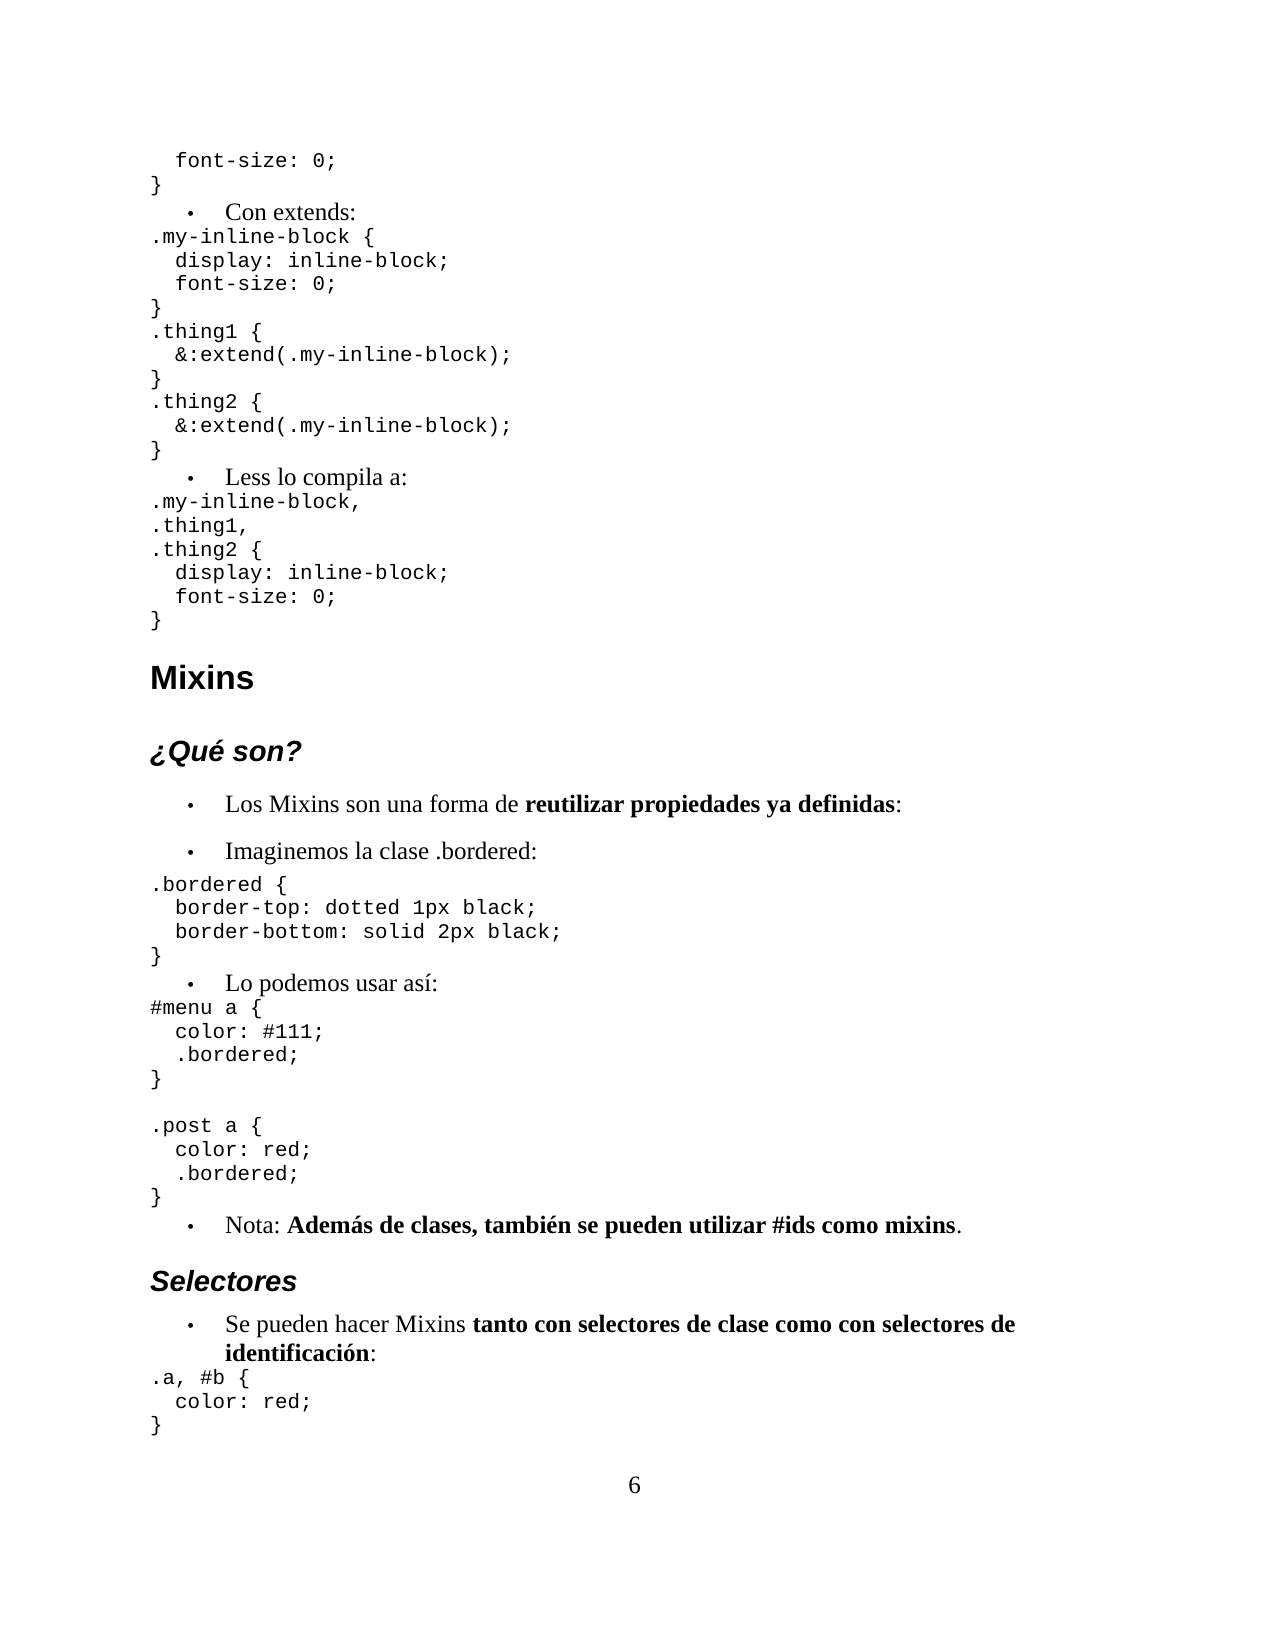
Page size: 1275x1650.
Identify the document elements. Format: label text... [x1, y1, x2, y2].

text font-size: 0; [150, 150, 1125, 174]
text color: red; [150, 1139, 1125, 1162]
text &:extend(.my-inline-block); [150, 415, 1125, 439]
text color: red; [150, 1391, 1125, 1414]
text } [150, 368, 1125, 392]
text } [150, 1186, 1125, 1210]
text } [150, 1068, 1125, 1092]
text .bordered { [150, 874, 1125, 897]
text } [150, 174, 1125, 197]
text display: inline-block; [150, 250, 1125, 273]
text &:extend(.my-inline-block); [150, 344, 1125, 368]
list Se pueden hacer Mixins tanto con selectores de clase como con selectores de identificación: [187, 1309, 1125, 1367]
text display: inline-block; [150, 562, 1125, 586]
subtitle ¿Qué son? [150, 734, 1125, 768]
text border-bottom: solid 2px black; [150, 921, 1125, 944]
text .thing1, [150, 515, 1125, 538]
list Con extends: [187, 197, 1125, 226]
text .thing1 { [150, 321, 1125, 344]
text } [150, 944, 1125, 968]
text font-size: 0; [150, 586, 1125, 609]
text font-size: 0; [150, 273, 1125, 297]
subtitle Mixins [150, 658, 1125, 697]
text } [150, 297, 1125, 321]
list Imaginemos la clase .bordered: [187, 836, 1125, 865]
list Lo podemos usar así: [187, 968, 1125, 997]
text .bordered; [150, 1044, 1125, 1068]
text color: #111; [150, 1021, 1125, 1044]
list Nota: Además de clases, también se pueden utilizar #ids como mixins. [187, 1210, 1125, 1238]
text border-top: dotted 1px black; [150, 897, 1125, 921]
text .thing2 { [150, 392, 1125, 415]
text .my-inline-block { [150, 226, 1125, 250]
subtitle Selectores [150, 1263, 1125, 1297]
text .a, #b { [150, 1367, 1125, 1391]
text } [150, 439, 1125, 462]
text } [150, 609, 1125, 633]
text .post a { [150, 1115, 1125, 1139]
text #menu a { [150, 997, 1125, 1021]
text .my-inline-block, [150, 491, 1125, 515]
text .thing2 { [150, 538, 1125, 562]
list Los Mixins son una forma de reutilizar propiedades ya definidas: [187, 789, 1125, 818]
list Less lo compila a: [187, 462, 1125, 491]
text } [150, 1414, 1125, 1438]
text .bordered; [150, 1162, 1125, 1186]
